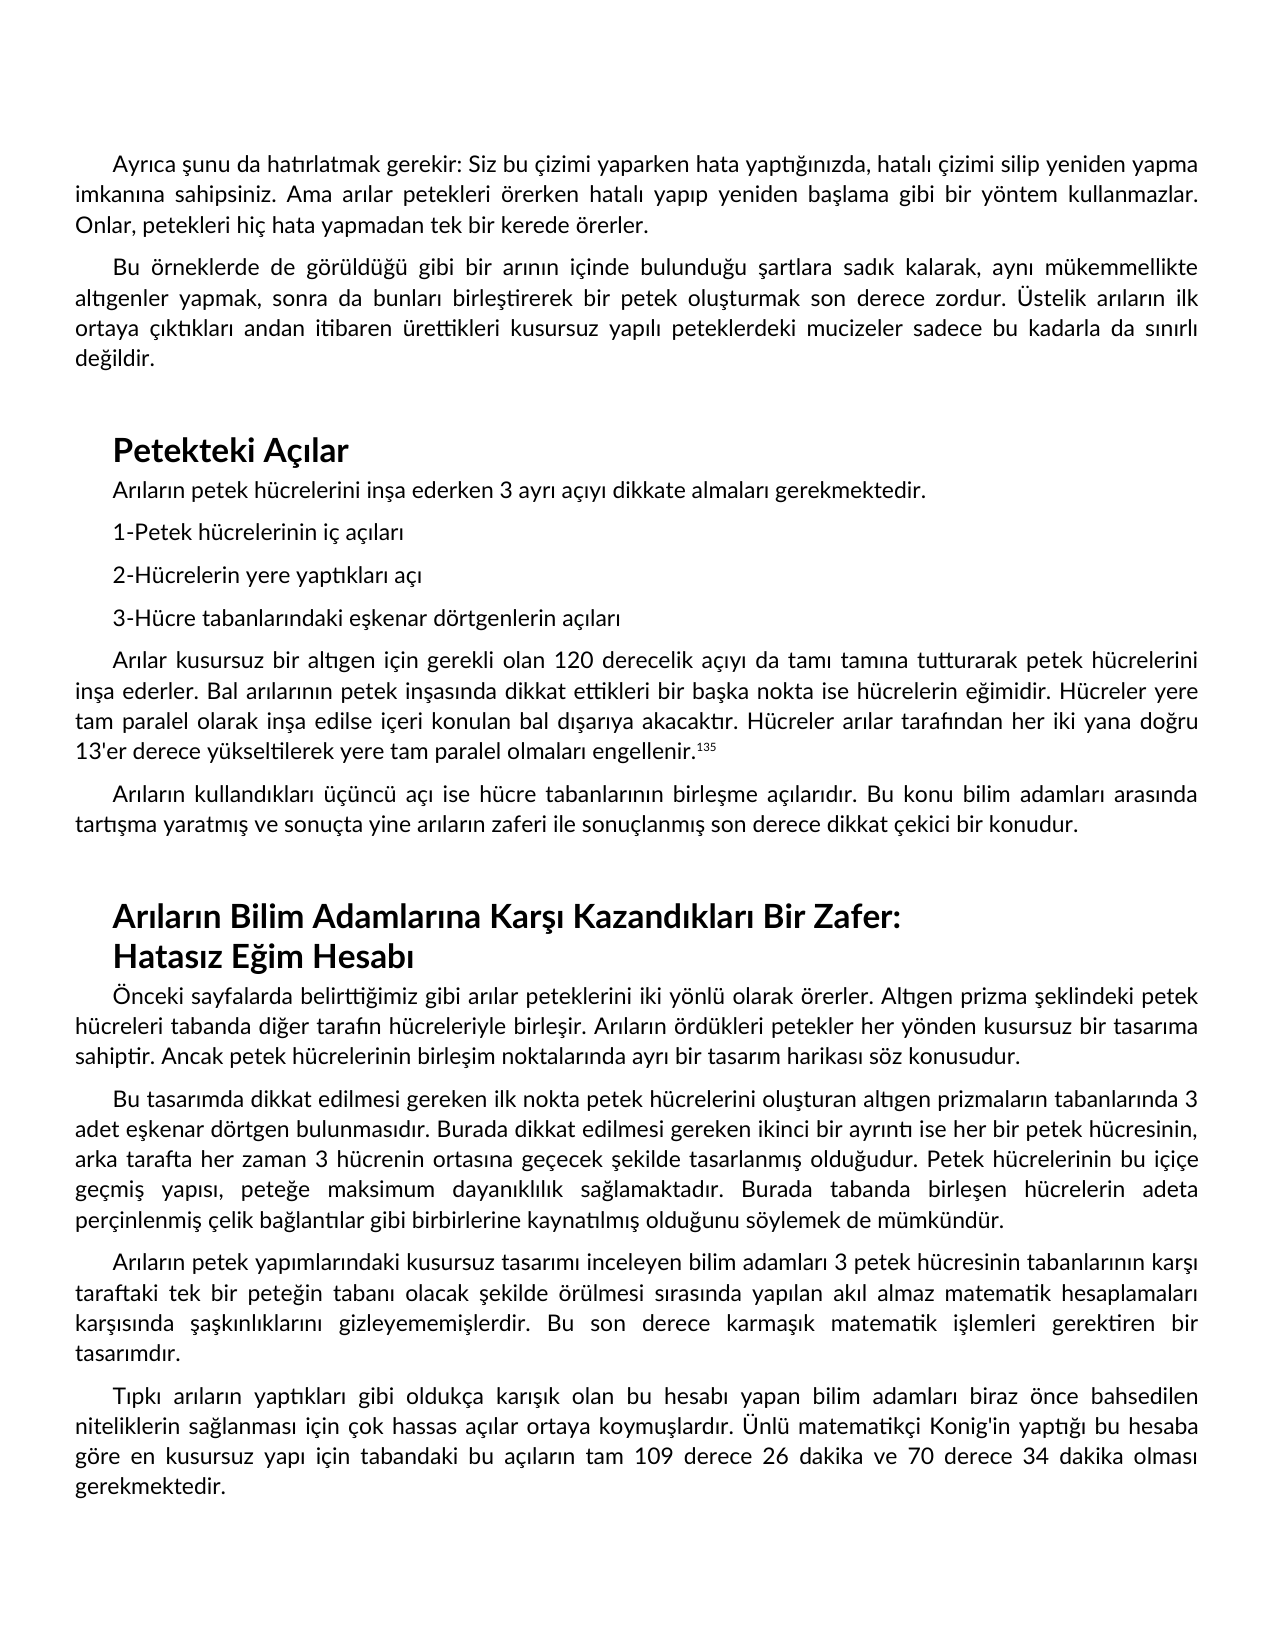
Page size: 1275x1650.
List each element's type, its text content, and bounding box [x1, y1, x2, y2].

text 3-Hücre tabanlarındaki eşkenar dörtgenlerin açıları [75, 603, 1200, 631]
text Arıların kullandıkları üçüncü açı ise hücre tabanlarının birleşme açılarıdır. Bu konu bilim adamları arasında tartışma yaratmış ve sonuçta yine arıların zaferi ile sonuçlanmış son derece dikkat çekici bir konudur. [75, 779, 1200, 837]
text 1-Petek hücrelerinin iç açıları [75, 518, 1200, 546]
text Bu tasarımda dikkat edilmesi gereken ilk nokta petek hücrelerini oluşturan altıgen prizmaların tabanlarında 3 adet eşkenar dörtgen bulunmasıdır. Burada dikkat edilmesi gereken ikinci bir ayrıntı ise her bir petek hücresinin, arka tarafta her zaman 3 hücrenin ortasına geçecek şekilde tasarlanmış olduğudur. Petek hücrelerinin bu içiçe geçmiş yapısı, peteğe maksimum dayanıklılık sağlamaktadır. Burada tabanda birleşen hücrelerin adeta perçinlenmiş çelik bağlantılar gibi birbirlerine kaynatılmış olduğunu söylemek de mümkündür. [75, 1084, 1200, 1233]
text 2-Hücrelerin yere yaptıkları açı [75, 561, 1200, 588]
text Tıpkı arıların yaptıkları gibi oldukça karışık olan bu hesabı yapan bilim adamları biraz önce bahsedilen niteliklerin sağlanması için çok hassas açılar ortaya koymuşlardır. Ünlü matematikçi Konig'in yaptığı bu hesaba göre en kusursuz yapı için tabandaki bu açıların tam 109 derece 26 dakika ve 70 derece 34 dakika olması gerekmektedir. [75, 1381, 1200, 1499]
text Arılar kusursuz bir altıgen için gerekli olan 120 derecelik açıyı da tamı tamına tutturarak petek hücrelerini inşa ederler. Bal arılarının petek inşasında dikkat ettikleri bir başka nokta ise hücrelerin eğimidir. Hücreler yere tam paralel olarak inşa edilse içeri konulan bal dışarıya akacaktır. Hücreler arılar tarafından her iki yana doğru 13'er derece yükseltilerek yere tam paralel olmaları engellenir.135 [75, 646, 1200, 764]
subtitle Petekteki Açılar [112, 429, 1200, 469]
text Bu örneklerde de görüldüğü gibi bir arının içinde bulunduğu şartlara sadık kalarak, aynı mükemmellikte altıgenler yapmak, sonra da bunları birleştirerek bir petek oluşturmak son derece zordur. Üstelik arıların ilk ortaya çıktıkları andan itibaren ürettikleri kusursuz yapılı peteklerdeki mucizeler sadece bu kadarla da sınırlı değildir. [75, 253, 1200, 371]
text Arıların petek yapımlarındaki kusursuz tasarımı inceleyen bilim adamları 3 petek hücresinin tabanlarının karşı taraftaki tek bir peteğin tabanı olacak şekilde örülmesi sırasında yapılan akıl almaz matematik hesaplamaları karşısında şaşkınlıklarını gizleyememişlerdir. Bu son derece karmaşık matematik işlemleri gerektiren bir tasarımdır. [75, 1248, 1200, 1366]
text Önceki sayfalarda belirttiğimiz gibi arılar peteklerini iki yönlü olarak örerler. Altıgen prizma şeklindeki petek hücreleri tabanda diğer tarafın hücreleriyle birleşir. Arıların ördükleri petekler her yönden kusursuz bir tasarıma sahiptir. Ancak petek hücrelerinin birleşim noktalarında ayrı bir tasarım harikası söz konusudur. [75, 981, 1200, 1069]
text Ayrıca şunu da hatırlatmak gerekir: Siz bu çizimi yaparken hata yaptığınızda, hatalı çizimi silip yeniden yapma imkanına sahipsiniz. Ama arılar petekleri örerken hatalı yapıp yeniden başlama gibi bir yöntem kullanmazlar. Onlar, petekleri hiç hata yapmadan tek bir kerede örerler. [75, 150, 1200, 238]
text Arıların petek hücrelerini inşa ederken 3 ayrı açıyı dikkate almaları gerekmektedir. [75, 475, 1200, 503]
subtitle Arıların Bilim Adamlarına Karşı Kazandıkları Bir Zafer: Hatasız Eğim Hesabı [112, 895, 1200, 975]
